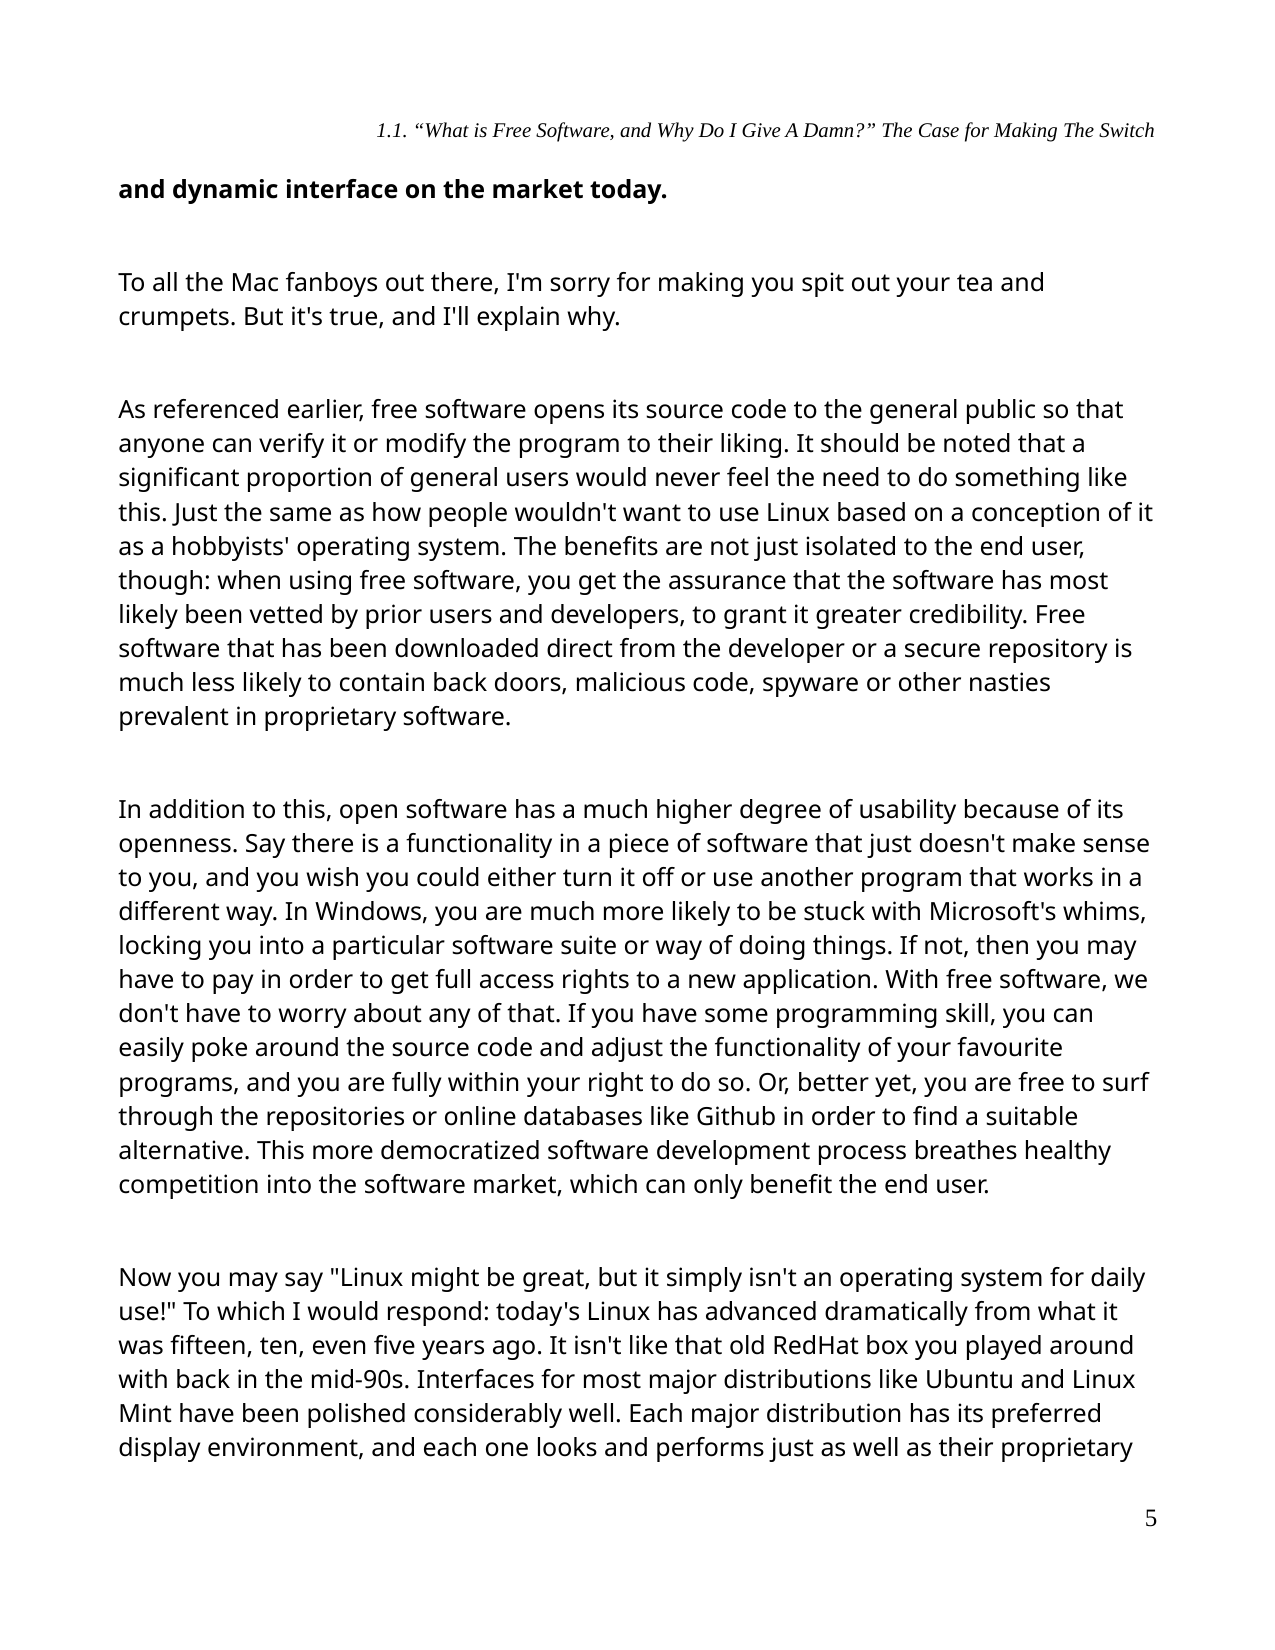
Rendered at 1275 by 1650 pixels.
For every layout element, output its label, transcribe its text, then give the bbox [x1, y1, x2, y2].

text As referenced earlier, free software opens its source code to the general public so that anyone can verify it or modify the program to their liking. It should be noted that a significant proportion of general users would never feel the need to do something like this. Just the same as how people wouldn't want to use Linux based on a conception of it as a hobbyists' operating system. The benefits are not just isolated to the end user, though: when using free software, you get the assurance that the software has most likely been vetted by prior users and developers, to grant it greater credibility. Free software that has been downloaded direct from the developer or a secure repository is much less likely to contain back doors, malicious code, spyware or other nasties prevalent in proprietary software. [118, 392, 1157, 733]
text and dynamic interface on the market today. [118, 172, 1157, 206]
text To all the Mac fanboys out there, I'm sorry for making you spit out your tea and crumpets. But it's true, and I'll explain why. [118, 265, 1157, 333]
text In addition to this, open software has a much higher degree of usability because of its openness. Say there is a functionality in a piece of software that just doesn't make sense to you, and you wish you could either turn it off or use another program that works in a different way. In Windows, you are much more likely to be stuck with Microsoft's whims, locking you into a particular software suite or way of doing things. If not, then you may have to pay in order to get full access rights to a new application. With free software, we don't have to worry about any of that. If you have some programming skill, you can easily poke around the source code and adjust the functionality of your favourite programs, and you are fully within your right to do so. Or, better yet, you are free to surf through the repositories or online databases like Github in order to find a suitable alternative. This more democratized software development process breathes healthy competition into the software market, which can only benefit the end user. [118, 792, 1157, 1200]
text Now you may say "Linux might be great, but it simply isn't an operating system for daily use!" To which I would respond: today's Linux has advanced dramatically from what it was fifteen, ten, even five years ago. It isn't like that old RedHat box you played around with back in the mid-90s. Interfaces for most major distributions like Ubuntu and Linux Mint have been polished considerably well. Each major distribution has its preferred display environment, and each one looks and performs just as well as their proprietary [118, 1259, 1157, 1464]
